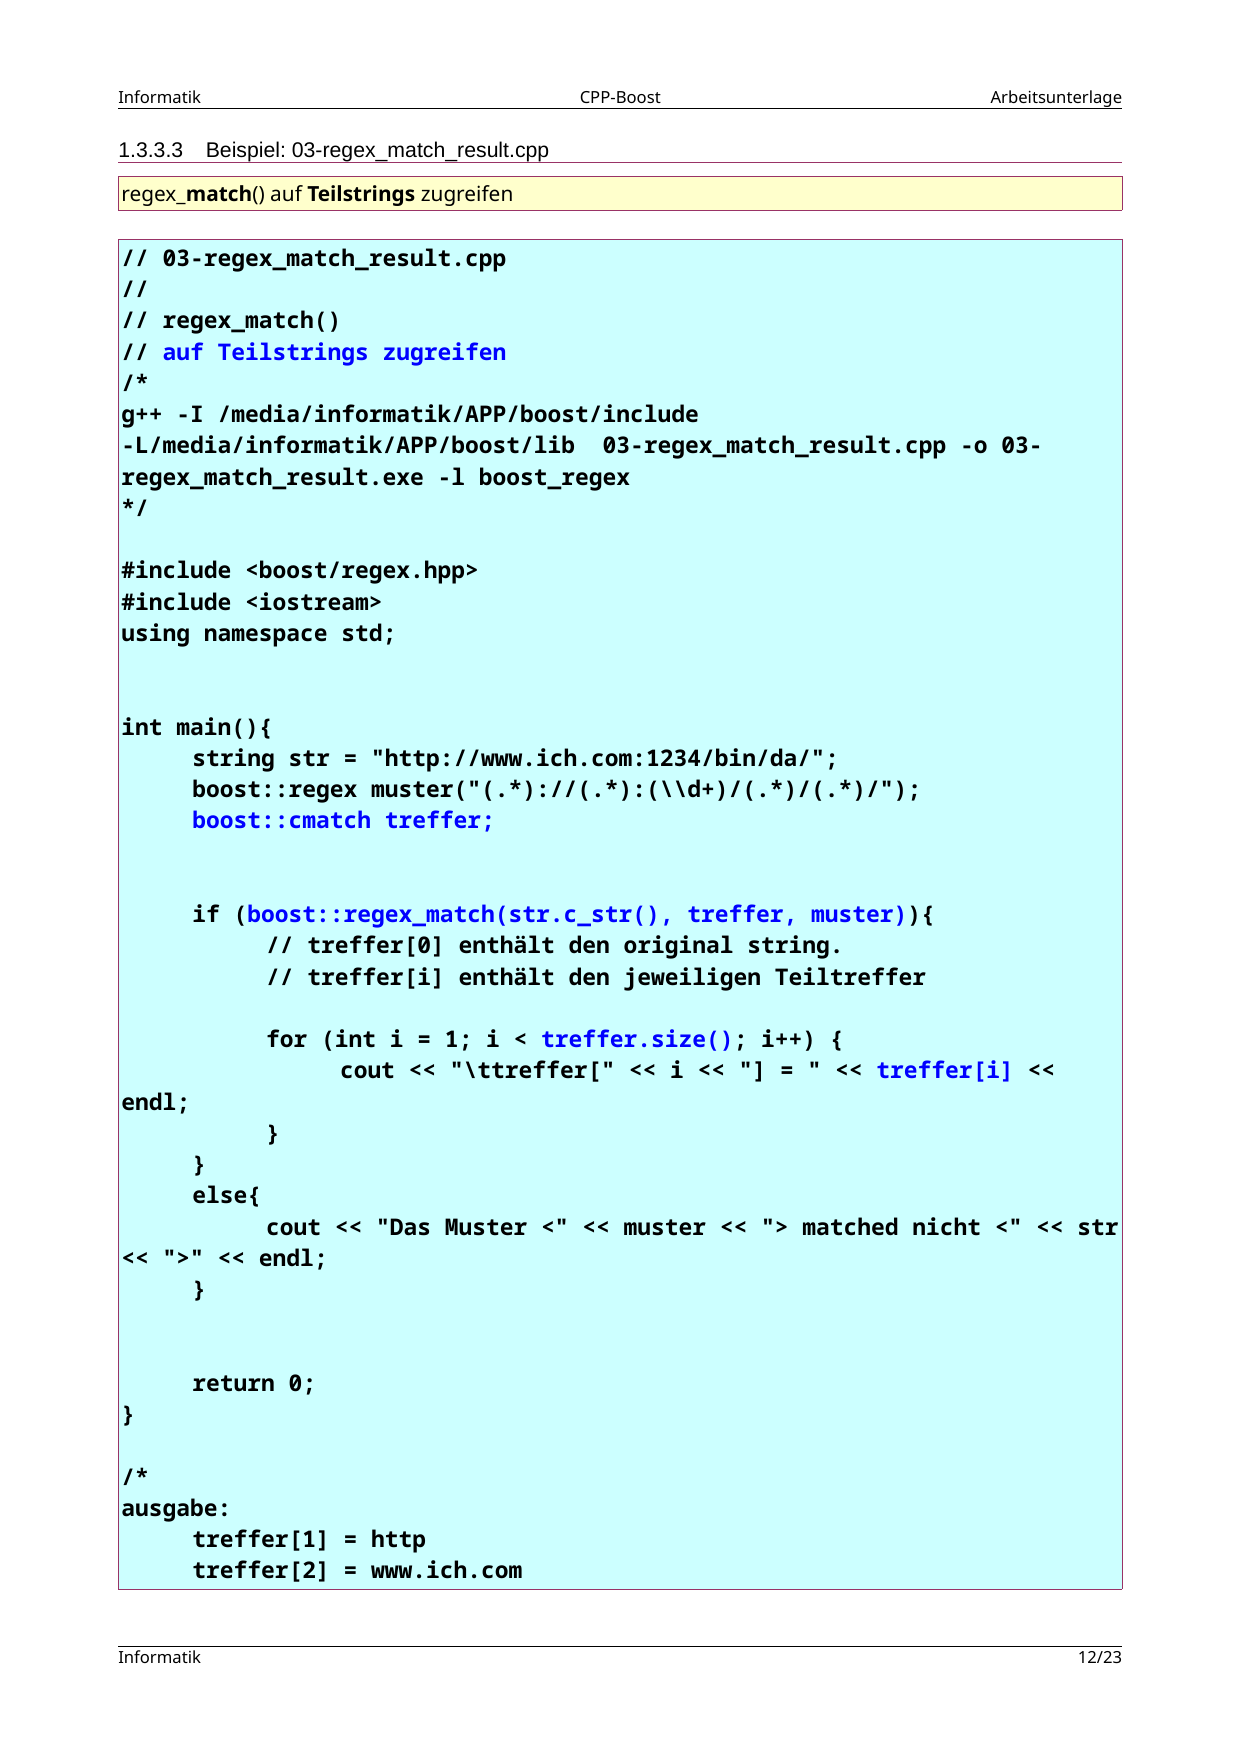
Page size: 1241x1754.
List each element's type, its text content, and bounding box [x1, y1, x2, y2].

text /* [119, 364, 1122, 395]
text treffer[2] = www.ich.com [119, 1551, 1122, 1589]
text // [119, 270, 1122, 301]
text // auf Teilstrings zugreifen [119, 333, 1122, 364]
text } [119, 1145, 1122, 1176]
text } [119, 1395, 1122, 1426]
text ausgabe: [119, 1489, 1122, 1520]
text // treffer[0] enthält den original string. [119, 926, 1122, 958]
text #include <boost/regex.hpp> [119, 551, 1122, 583]
subtitle Beispiel: 03-regex_match_result.cpp [118, 138, 1122, 162]
text regex_match() auf Teilstrings zugreifen [119, 177, 1122, 210]
text boost::regex muster("(.*)://(.*):(\\d+)/(.*)/(.*)/"); [119, 770, 1122, 801]
text if (boost::regex_match(str.c_str(), treffer, muster)){ [119, 895, 1122, 926]
text for (int i = 1; i < treffer.size(); i++) { [119, 1020, 1122, 1051]
text // regex_match() [119, 301, 1122, 333]
text } [119, 1270, 1122, 1301]
text // treffer[i] enthält den jeweiligen Teiltreffer [119, 958, 1122, 989]
text string str = "http://www.ich.com:1234/bin/da/"; [119, 739, 1122, 770]
text cout << "\ttreffer[" << i << "] = " << treffer[i] << endl; [119, 1051, 1122, 1114]
text g++ -I /media/informatik/APP/boost/include -L/media/informatik/APP/boost/lib 03-regex_match_result.cpp -o 03-regex_match_result.exe -l boost_regex [119, 395, 1122, 489]
text */ [119, 489, 1122, 520]
text treffer[1] = http [119, 1520, 1122, 1551]
text int main(){ [119, 708, 1122, 739]
text return 0; [119, 1364, 1122, 1395]
text #include <iostream> [119, 583, 1122, 614]
text // 03-regex_match_result.cpp [119, 240, 1122, 270]
text cout << "Das Muster <" << muster << "> matched nicht <" << str << ">" << endl; [119, 1208, 1122, 1270]
text } [119, 1114, 1122, 1145]
text /* [119, 1458, 1122, 1489]
text boost::cmatch treffer; [119, 801, 1122, 833]
text else{ [119, 1176, 1122, 1208]
text using namespace std; [119, 614, 1122, 645]
